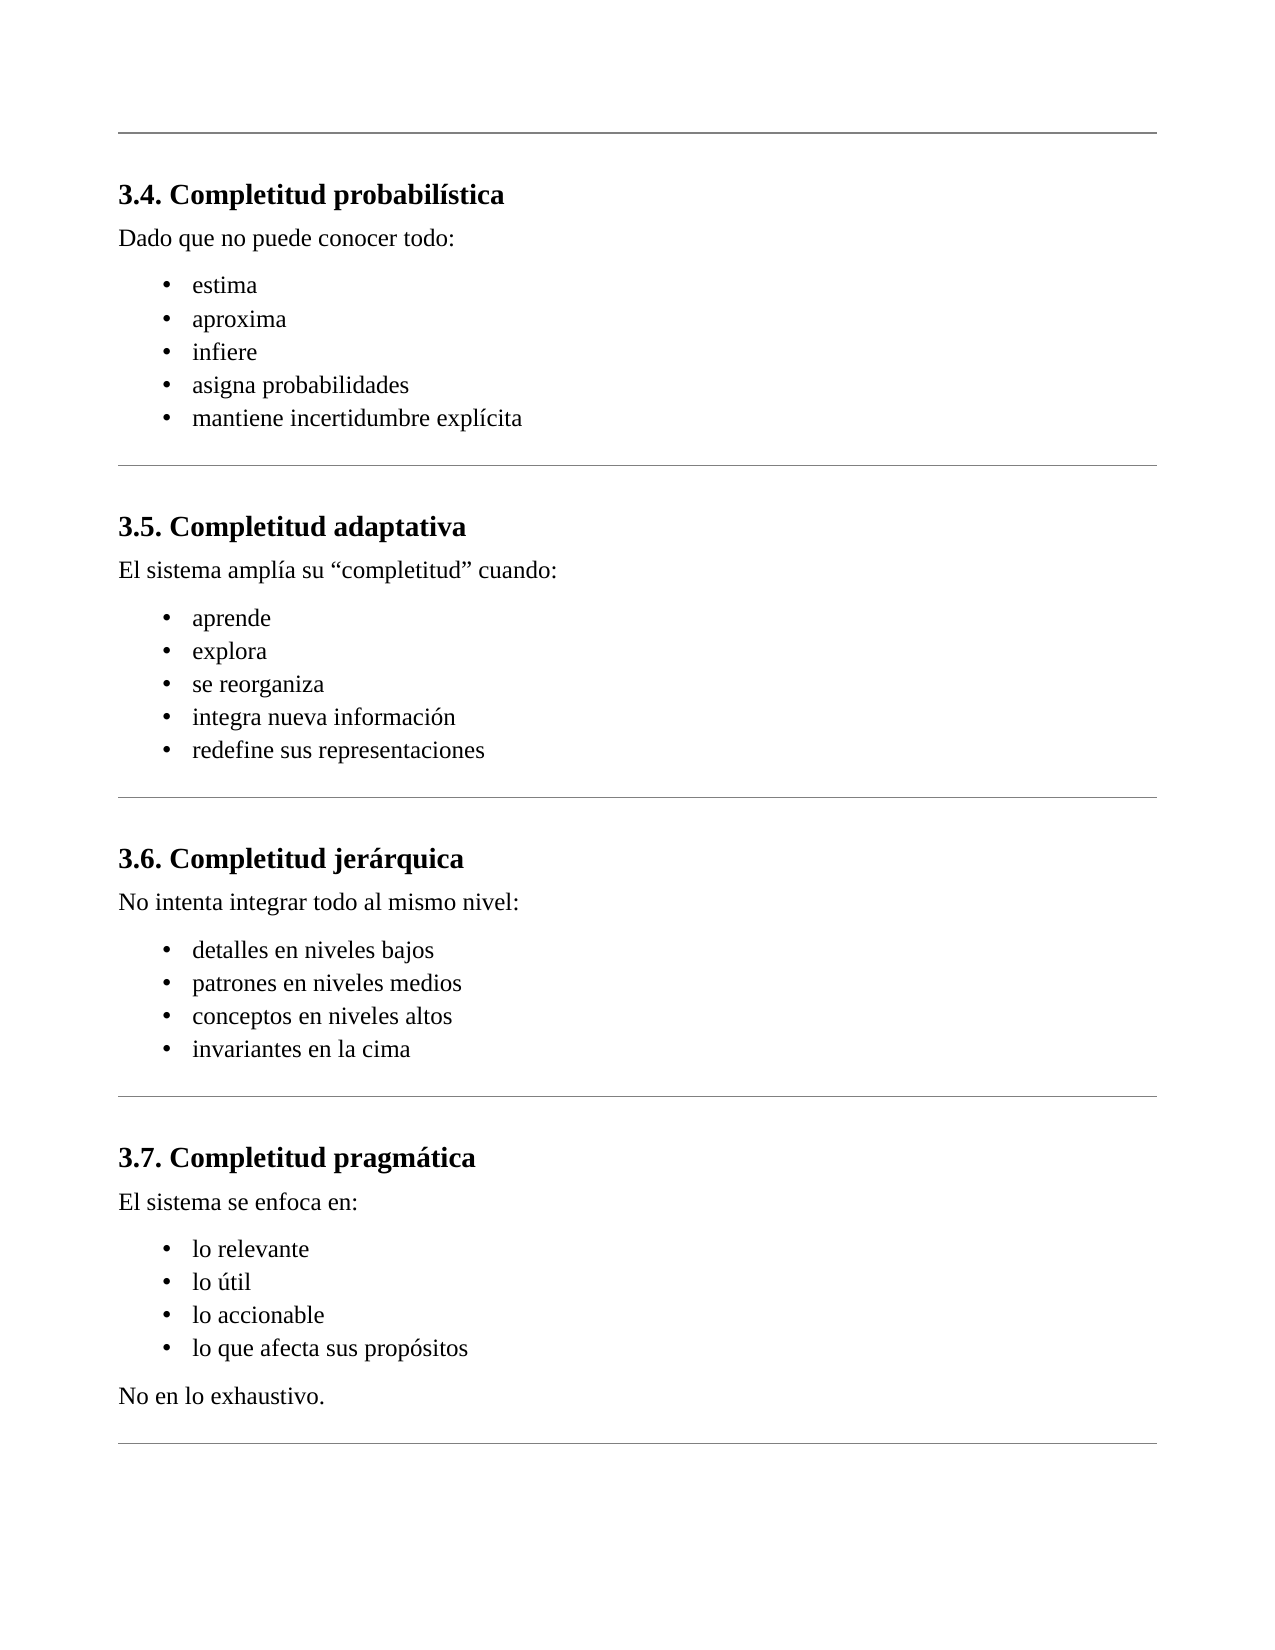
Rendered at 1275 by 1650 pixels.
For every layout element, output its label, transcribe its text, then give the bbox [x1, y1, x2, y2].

list detalles en niveles bajos [162, 935, 1157, 964]
list lo útil [162, 1267, 1157, 1296]
subtitle 3.6. Completitud jerárquica [118, 841, 1157, 875]
list integra nueva información [162, 702, 1157, 731]
list infiere [162, 337, 1157, 365]
list invariantes en la cima [162, 1034, 1157, 1063]
text No intenta integrar todo al mismo nivel: [118, 887, 1157, 916]
subtitle 3.4. Completitud probabilística [118, 177, 1157, 211]
list se reorganiza [162, 669, 1157, 698]
list lo que afecta sus propósitos [162, 1333, 1157, 1362]
list lo accionable [162, 1300, 1157, 1329]
list aprende [162, 603, 1157, 632]
list aproxima [162, 304, 1157, 332]
subtitle 3.5. Completitud adaptativa [118, 509, 1157, 543]
list asigna probabilidades [162, 370, 1157, 398]
list lo relevante [162, 1234, 1157, 1263]
text No en lo exhaustivo. [118, 1381, 1157, 1409]
text El sistema se enfoca en: [118, 1187, 1157, 1215]
list mantiene incertidumbre explícita [162, 403, 1157, 431]
list patrones en niveles medios [162, 968, 1157, 997]
subtitle 3.7. Completitud pragmática [118, 1141, 1157, 1174]
list explora [162, 636, 1157, 664]
list conceptos en niveles altos [162, 1001, 1157, 1030]
text El sistema amplía su “completitud” cuando: [118, 555, 1157, 584]
list redefine sus representaciones [162, 735, 1157, 764]
list estima [162, 271, 1157, 299]
text Dado que no puede conocer todo: [118, 223, 1157, 252]
